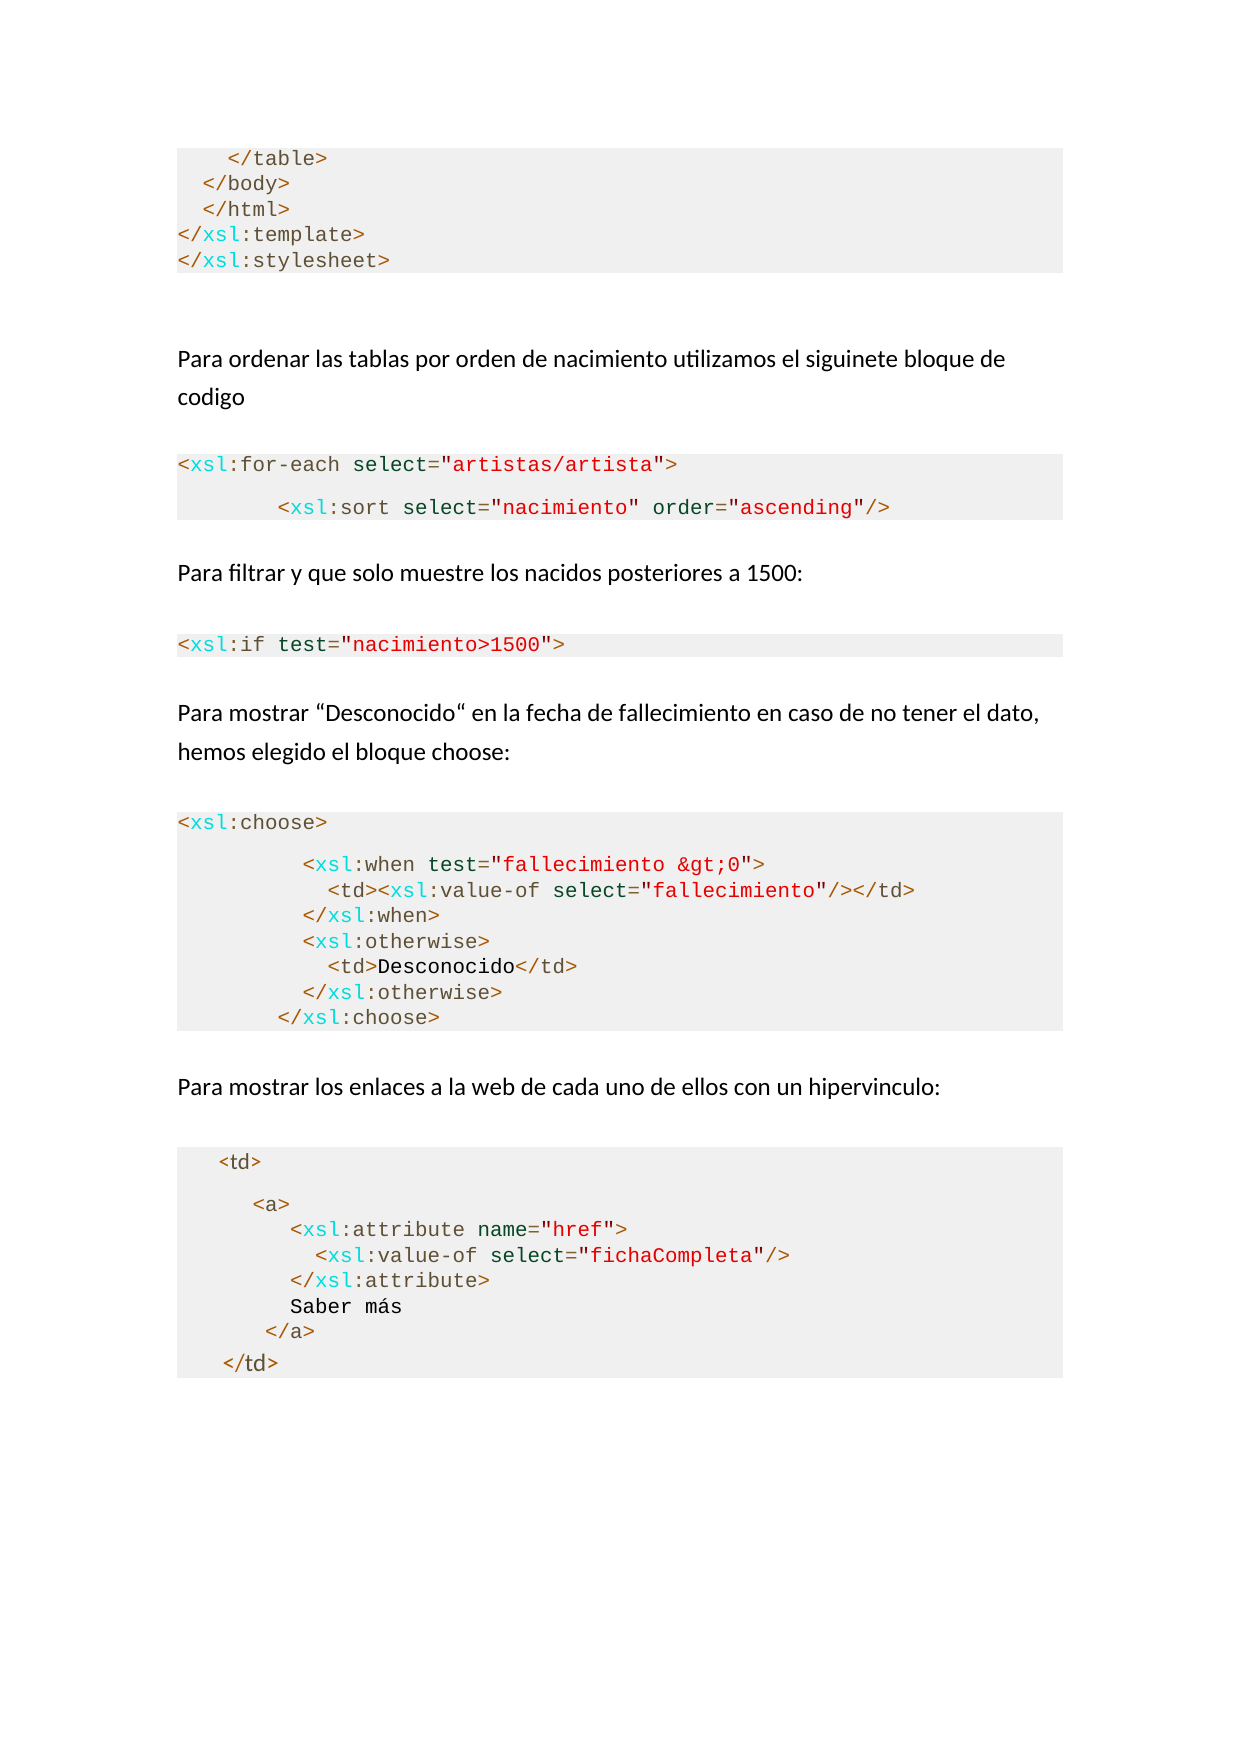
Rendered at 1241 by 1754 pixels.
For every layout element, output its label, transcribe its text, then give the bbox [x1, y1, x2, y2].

text Saber más [177, 1296, 1063, 1320]
text <xsl:attribute name="href"> [177, 1219, 1063, 1243]
text <xsl:when test="fallecimiento &gt;0"> [177, 854, 1063, 878]
text <td> [177, 1147, 1063, 1175]
text <xsl:for-each select="artistas/artista"> [177, 454, 1063, 478]
text Para filtrar y que solo muestre los nacidos posteriores a 1500: [177, 558, 1063, 588]
text <xsl:choose> [177, 812, 1063, 836]
text <a> [177, 1194, 1063, 1218]
text </body> [177, 173, 1063, 197]
text </td> [177, 1347, 1063, 1378]
text Para ordenar las tablas por orden de nacimiento utilizamos el siguinete bloque de codigo [177, 343, 1063, 411]
text </xsl:otherwise> [177, 982, 1063, 1005]
text </xsl:attribute> [177, 1271, 1063, 1294]
text <xsl:value-of select="fichaCompleta"/> [177, 1245, 1063, 1269]
text <td><xsl:value-of select="fallecimiento"/></td> [177, 879, 1063, 903]
text </table> [177, 148, 1063, 171]
text </a> [177, 1322, 1063, 1345]
text </xsl:choose> [177, 1007, 1063, 1031]
text <xsl:if test="nacimiento>1500"> [177, 634, 1063, 657]
text <xsl:otherwise> [177, 931, 1063, 954]
text Para mostrar los enlaces a la web de cada uno de ellos con un hipervinculo: [177, 1071, 1063, 1101]
text Para mostrar “Desconocido“ en la fecha de fallecimiento en caso de no tener el dato, hemos elegido el bloque choose: [177, 697, 1063, 766]
text </xsl:stylesheet> [177, 250, 1063, 273]
text </xsl:template> [177, 224, 1063, 248]
text </html> [177, 199, 1063, 222]
text </xsl:when> [177, 905, 1063, 929]
text <xsl:sort select="nacimiento" order="ascending"/> [177, 497, 1063, 520]
text <td>Desconocido</td> [177, 956, 1063, 980]
